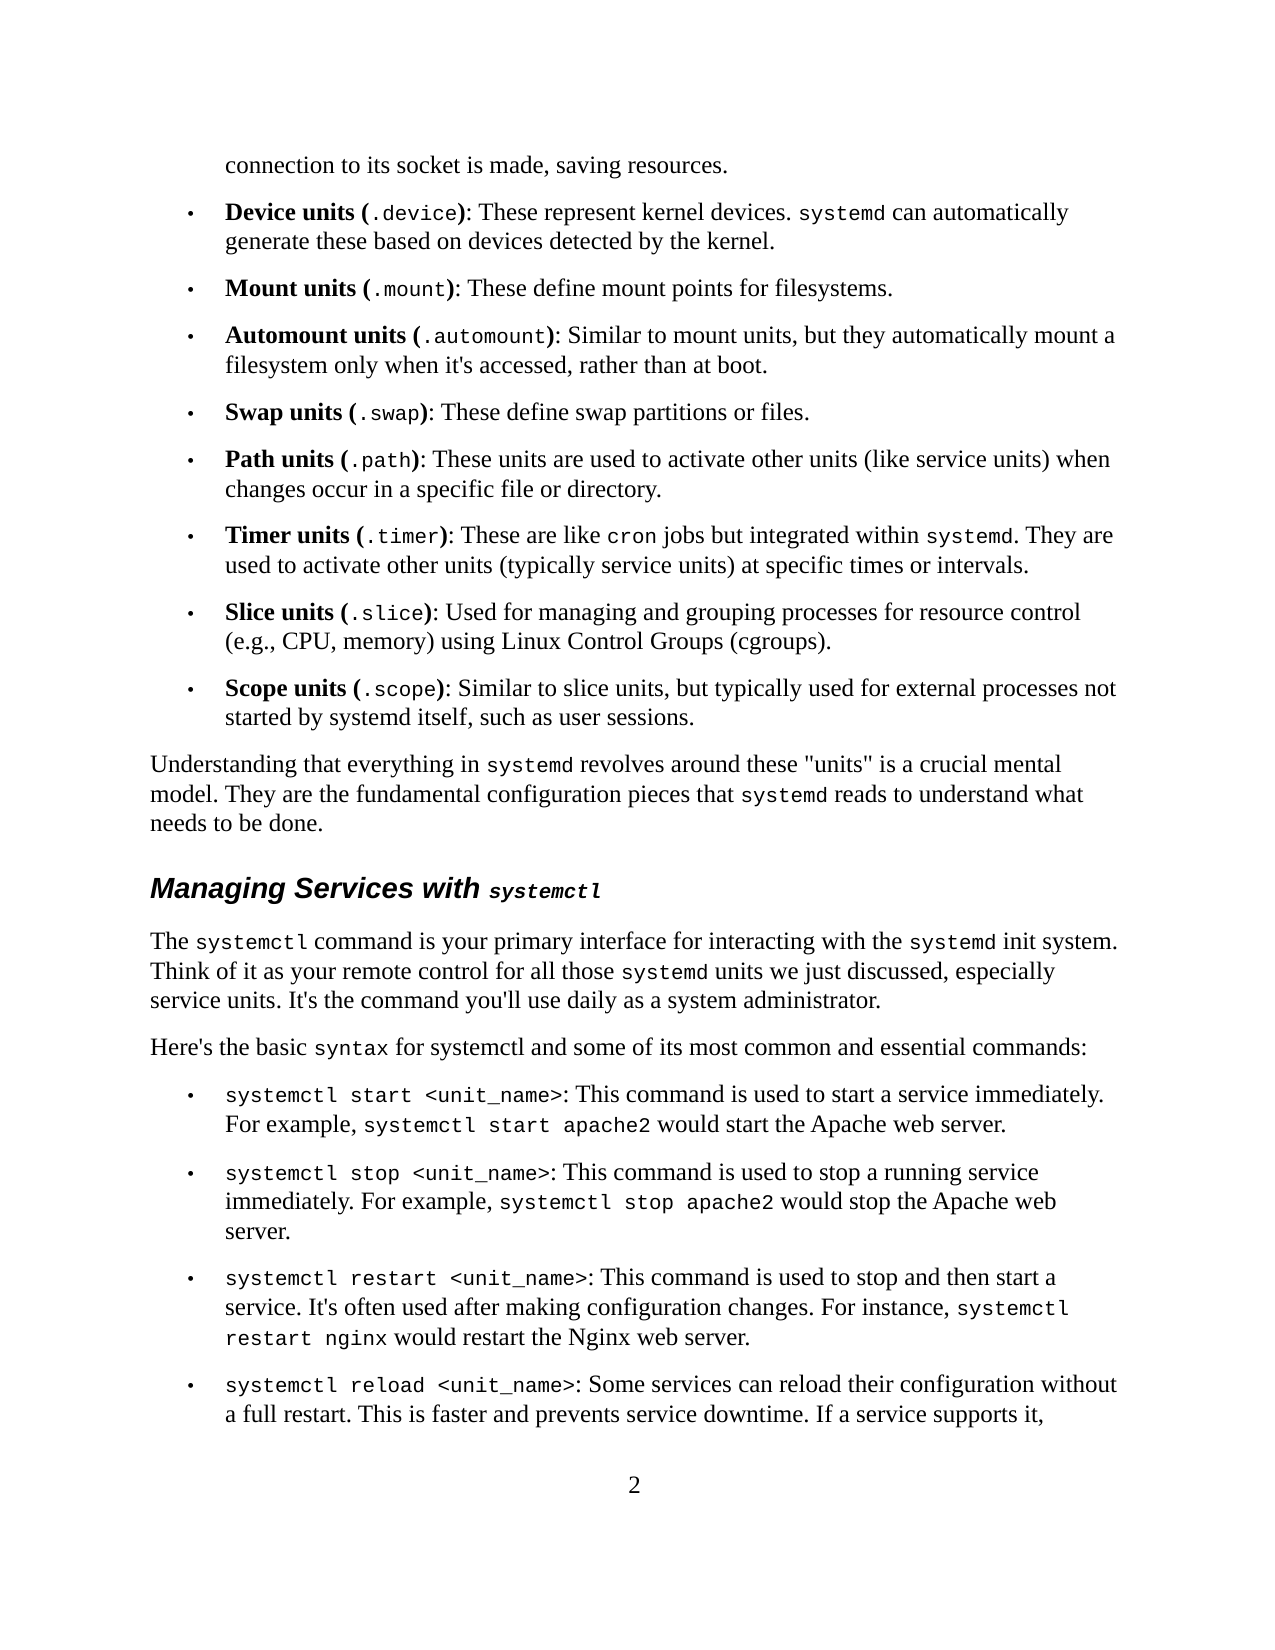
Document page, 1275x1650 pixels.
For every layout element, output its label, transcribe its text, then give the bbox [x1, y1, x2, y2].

list Automount units (.automount): Similar to mount units, but they automatically mount a filesystem only when it's accessed, rather than at boot. [187, 320, 1125, 379]
list Slice units (.slice): Used for managing and grouping processes for resource control (e.g., CPU, memory) using Linux Control Groups (cgroups). [187, 597, 1125, 655]
subtitle Managing Services with systemctl [150, 871, 1125, 905]
list systemctl stop <unit_name>: This command is used to stop a running service immediately. For example, systemctl stop apache2 would stop the Apache web server. [187, 1157, 1125, 1244]
list systemctl restart <unit_name>: This command is used to stop and then start a service. It's often used after making configuration changes. For instance, systemctl restart nginx would restart the Nginx web server. [187, 1262, 1125, 1351]
text Here's the basic syntax for systemctl and some of its most common and essential commands: [150, 1032, 1125, 1062]
list connection to its socket is made, saving resources. [187, 150, 1125, 179]
text The systemctl command is your primary interface for interacting with the systemd init system. Think of it as your remote control for all those systemd units we just discussed, especially service units. It's the command you'll use daily as a system administrator. [150, 926, 1125, 1014]
list systemctl start <unit_name>: This command is used to start a service immediately. For example, systemctl start apache2 would start the Apache web server. [187, 1079, 1125, 1139]
list Swap units (.swap): These define swap partitions or files. [187, 397, 1125, 426]
list Timer units (.timer): These are like cron jobs but integrated within systemd. They are used to activate other units (typically service units) at specific times or intervals. [187, 520, 1125, 579]
text Understanding that everything in systemd revolves around these "units" is a crucial mental model. They are the fundamental configuration pieces that systemd reads to understand what needs to be done. [150, 749, 1125, 837]
list Path units (.path): These units are used to activate other units (like service units) when changes occur in a specific file or directory. [187, 444, 1125, 502]
list Mount units (.mount): These define mount points for filesystems. [187, 273, 1125, 302]
list Scope units (.scope): Similar to slice units, but typically used for external processes not started by systemd itself, such as user sessions. [187, 673, 1125, 731]
list systemctl reload <unit_name>: Some services can reload their configuration without a full restart. This is faster and prevents service downtime. If a service supports it, [187, 1369, 1125, 1427]
list Device units (.device): These represent kernel devices. systemd can automatically generate these based on devices detected by the kernel. [187, 197, 1125, 255]
